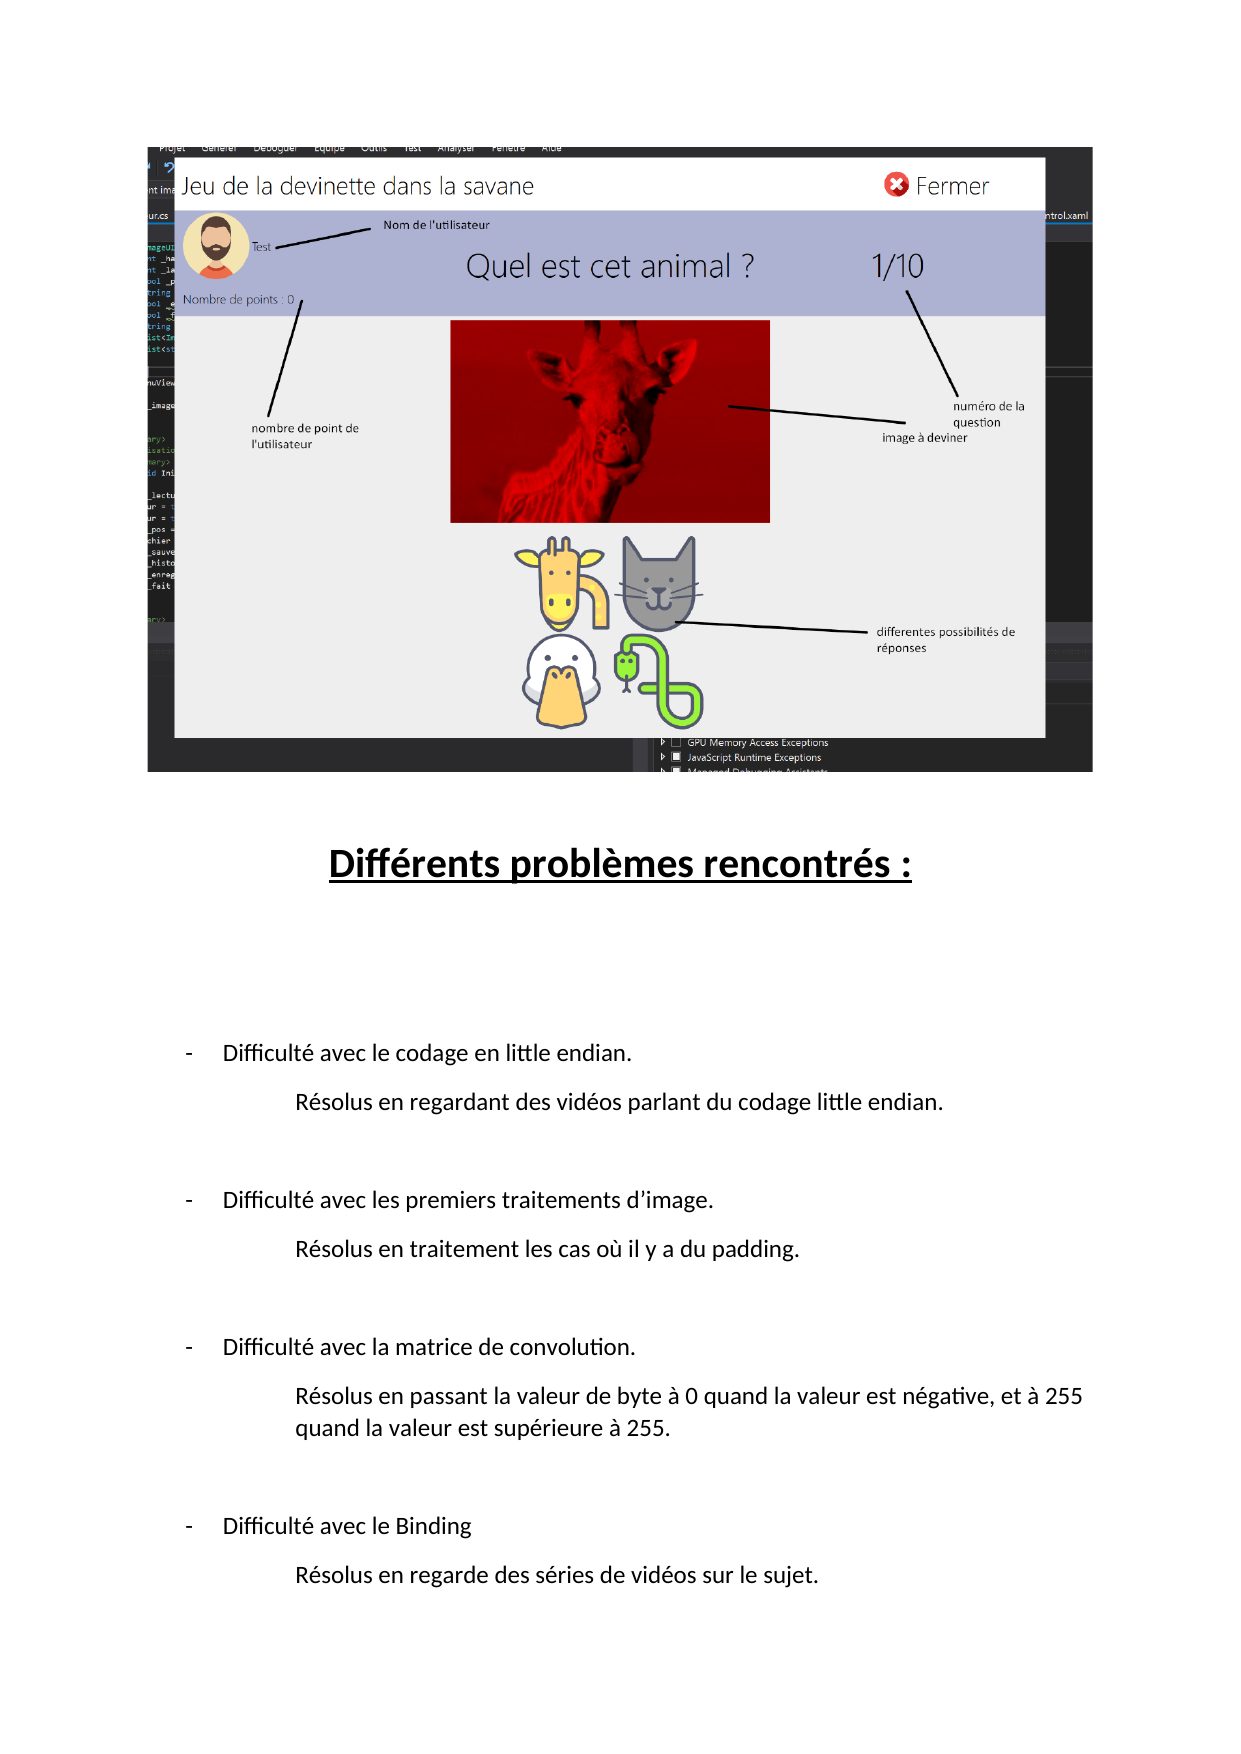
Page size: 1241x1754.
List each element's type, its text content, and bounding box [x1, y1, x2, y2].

list Résolus en regarde des séries de vidéos sur le sujet. [295, 1559, 1093, 1590]
list Difficulté avec le codage en little endian. [185, 1037, 1093, 1068]
list Difficulté avec les premiers traitements d’image. [185, 1184, 1093, 1215]
list Difficulté avec le Binding [185, 1510, 1093, 1541]
list Résolus en regardant des vidéos parlant du codage little endian. [295, 1086, 1093, 1117]
list Résolus en traitement les cas où il y a du padding. [295, 1233, 1093, 1264]
list Résolus en passant la valeur de byte à 0 quand la valeur est négative, et à 255 quand la valeur est supérieure à 255. [295, 1380, 1093, 1443]
text Différents problèmes rencontrés : [148, 837, 1093, 887]
list Difficulté avec la matrice de convolution. [185, 1331, 1093, 1362]
